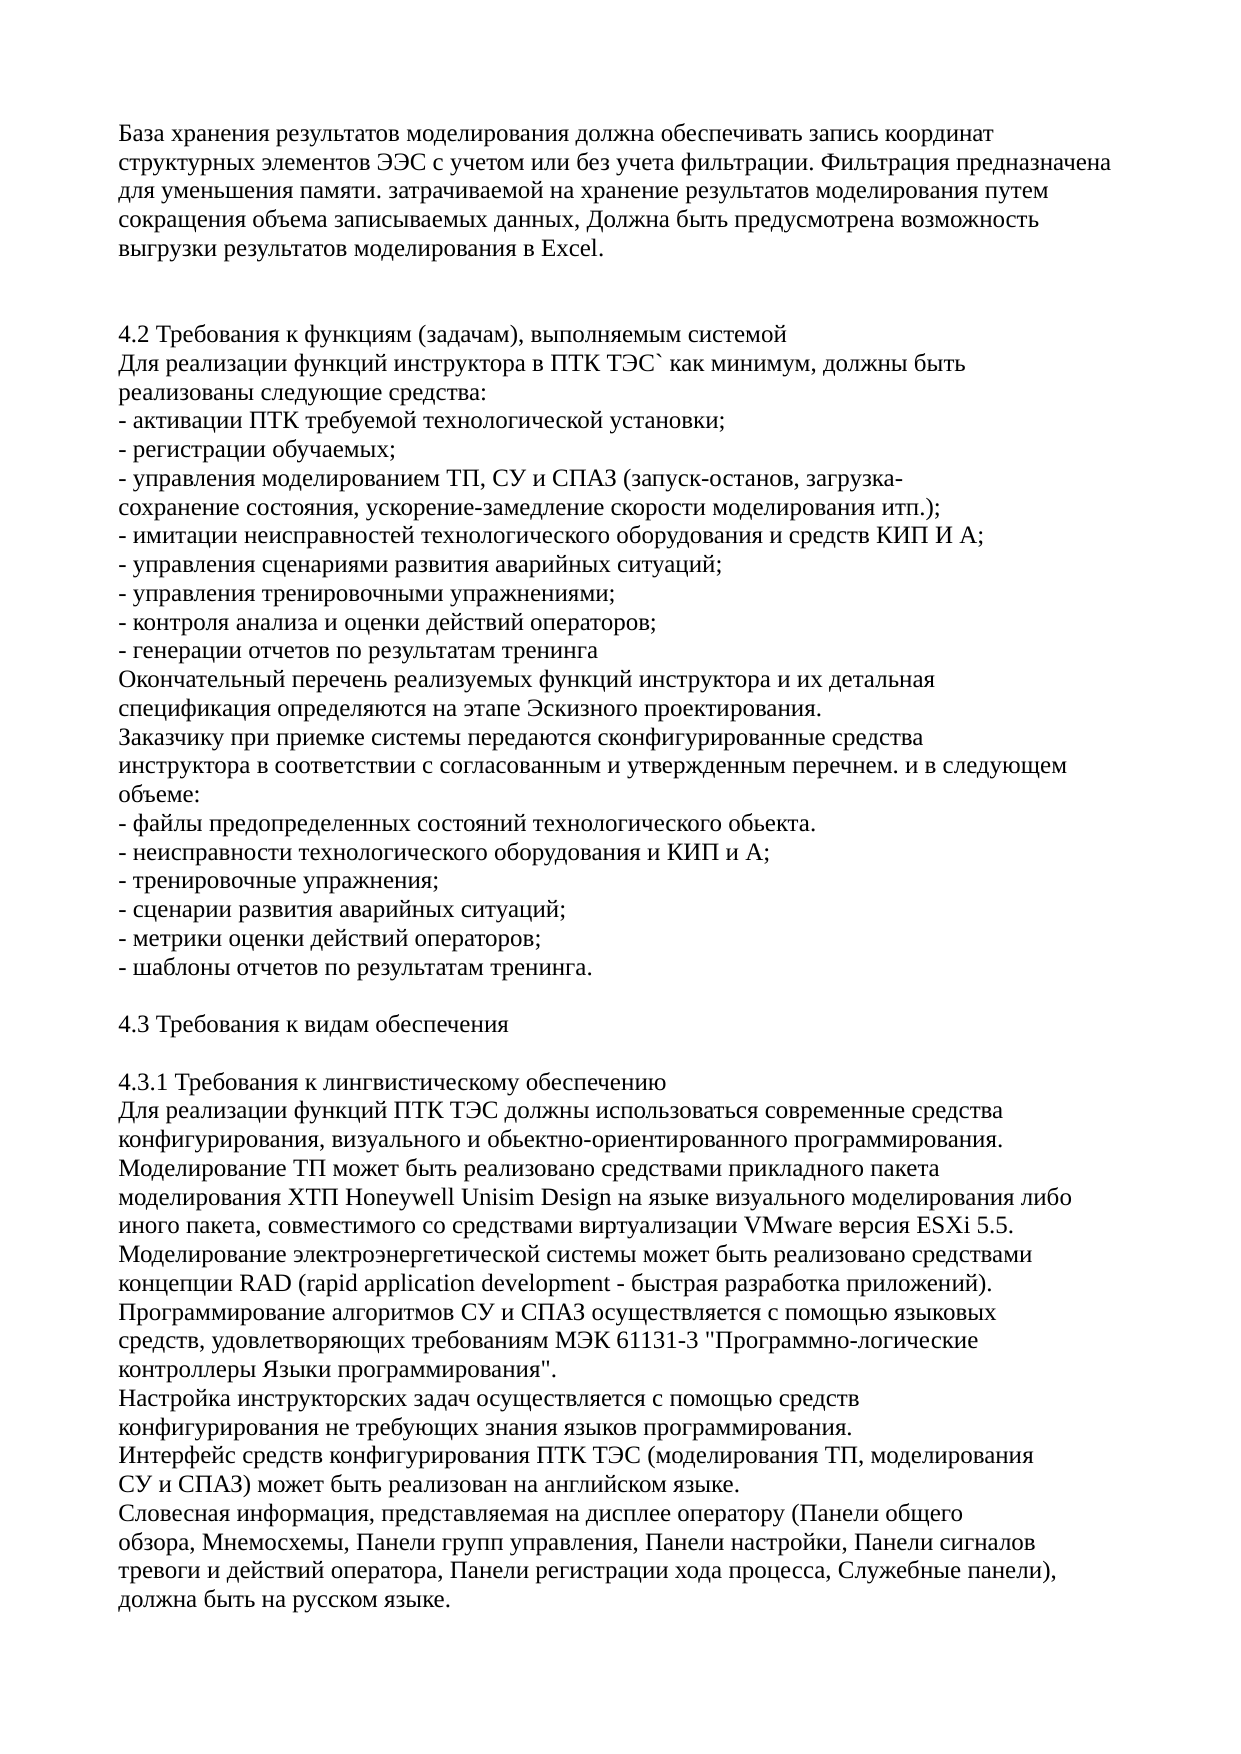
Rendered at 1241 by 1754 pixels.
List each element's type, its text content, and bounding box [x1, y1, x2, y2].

text - имитации неисправностей технологического оборудования и средств КИП И A; [118, 521, 1122, 549]
text конфигурирования не требующих знания языков программирования. [118, 1412, 1122, 1441]
text реализованы следующие средства: [118, 377, 1122, 406]
text Заказчику при приемке системы передаются сконфигурированные средства [118, 722, 1122, 751]
text сохранение состояния, ускорение-замедление скорости моделирования итп.); [118, 492, 1122, 521]
text 4.2 Требования к функциям (задачам), выполняемым системой [118, 319, 1122, 348]
text - регистрации обучаемых; [118, 434, 1122, 463]
text - метрики оценки действий операторов; [118, 923, 1122, 952]
text - тренировочные упражнения; [118, 866, 1122, 894]
text должна быть на русском языке. [118, 1584, 1122, 1613]
text Для реализации функций инструктора в ПТК ТЭС` как минимум, должны быть [118, 348, 1122, 377]
text Моделирование ТП может быть реализовано средствами прикладного пакета [118, 1153, 1122, 1182]
text концепции RAD (rapid application development - быстрая разработка приложений). [118, 1268, 1122, 1297]
text - шаблоны отчетов по результатам тренинга. [118, 952, 1122, 981]
text - неисправности технологического оборудования и КИП и А; [118, 837, 1122, 866]
text - генерации отчетов по результатам тренинга [118, 636, 1122, 664]
text тревоги и действий оператора, Панели регистрации хода процесса, Служебные панели), [118, 1556, 1122, 1584]
text Программирование алгоритмов СУ и СПАЗ осуществляется с помощью языковых [118, 1297, 1122, 1326]
text моделирования ХТП Honeywell Unisim Design на языке визуального моделирования либо [118, 1182, 1122, 1211]
text объеме: [118, 779, 1122, 808]
text - активации ПТК требуемой технологической установки; [118, 406, 1122, 434]
text Моделирование электроэнергетической системы может быть реализовано средствами [118, 1239, 1122, 1268]
text Окончательный перечень реализуемых функций инструктора и их детальная [118, 664, 1122, 693]
text Для реализации функций ПТК ТЭС должны использоваться современные средства [118, 1096, 1122, 1124]
text Словесная информация, представляемая на дисплее оператору (Панели общего [118, 1498, 1122, 1527]
text 4.3 Требования к видам обеспечения [118, 1009, 1122, 1038]
text для уменьшения памяти. затрачиваемой на хранение результатов моделирования путем [118, 176, 1122, 204]
text - контроля анализа и оценки действий операторов; [118, 607, 1122, 636]
text 4.3.1 Требования к лингвистическому обеспечению [118, 1067, 1122, 1096]
text - сценарии развития аварийных ситуаций; [118, 894, 1122, 923]
text средств, удовлетворяющих требованиям МЭК 61131-3 "Программнo-логические [118, 1326, 1122, 1354]
text конфигурирования, визуального и обьектно-ориентированного программирования. [118, 1124, 1122, 1153]
text обзора, Мнемосхемы, Панели групп управления, Панели настройки, Панели сигналов [118, 1527, 1122, 1556]
text иного пакета, совместимого со средствами виртуализации VMware версия ESXi 5.5. [118, 1211, 1122, 1239]
text СУ и СПАЗ) может быть реализован на английском языке. [118, 1469, 1122, 1498]
text - управления тренировочными упражнениями; [118, 578, 1122, 607]
text сокращения объема записываемых данных, Должна быть предусмотрена возможность [118, 204, 1122, 233]
text инструктора в соответствии с согласованным и утвержденным перечнем. и в следующем [118, 751, 1122, 779]
text контроллеры Языки программирования". [118, 1354, 1122, 1383]
text выгрузки результатов моделирования в Excel. [118, 233, 1122, 262]
text спецификация определяются на этапе Эскизного проектирования. [118, 693, 1122, 722]
text Настройка инструкторских задач осуществляется с помощью средств [118, 1383, 1122, 1412]
text - управления моделированием ТП, СУ и СПАЗ (запуск-останов, загрузка- [118, 463, 1122, 492]
text - управления сценариями развития аварийных ситуаций; [118, 549, 1122, 578]
text - файлы предопределенных состояний технологического обьекта. [118, 808, 1122, 837]
text Интерфейс средств конфигурирования ПТК ТЭС (моделирования ТП, моделирования [118, 1441, 1122, 1469]
text База хранения результатов моделирования должна обеспечивать запись координат структурных элементов ЭЭС с учетом или без учета фильтрации. Фильтрация предназначена [118, 118, 1122, 176]
